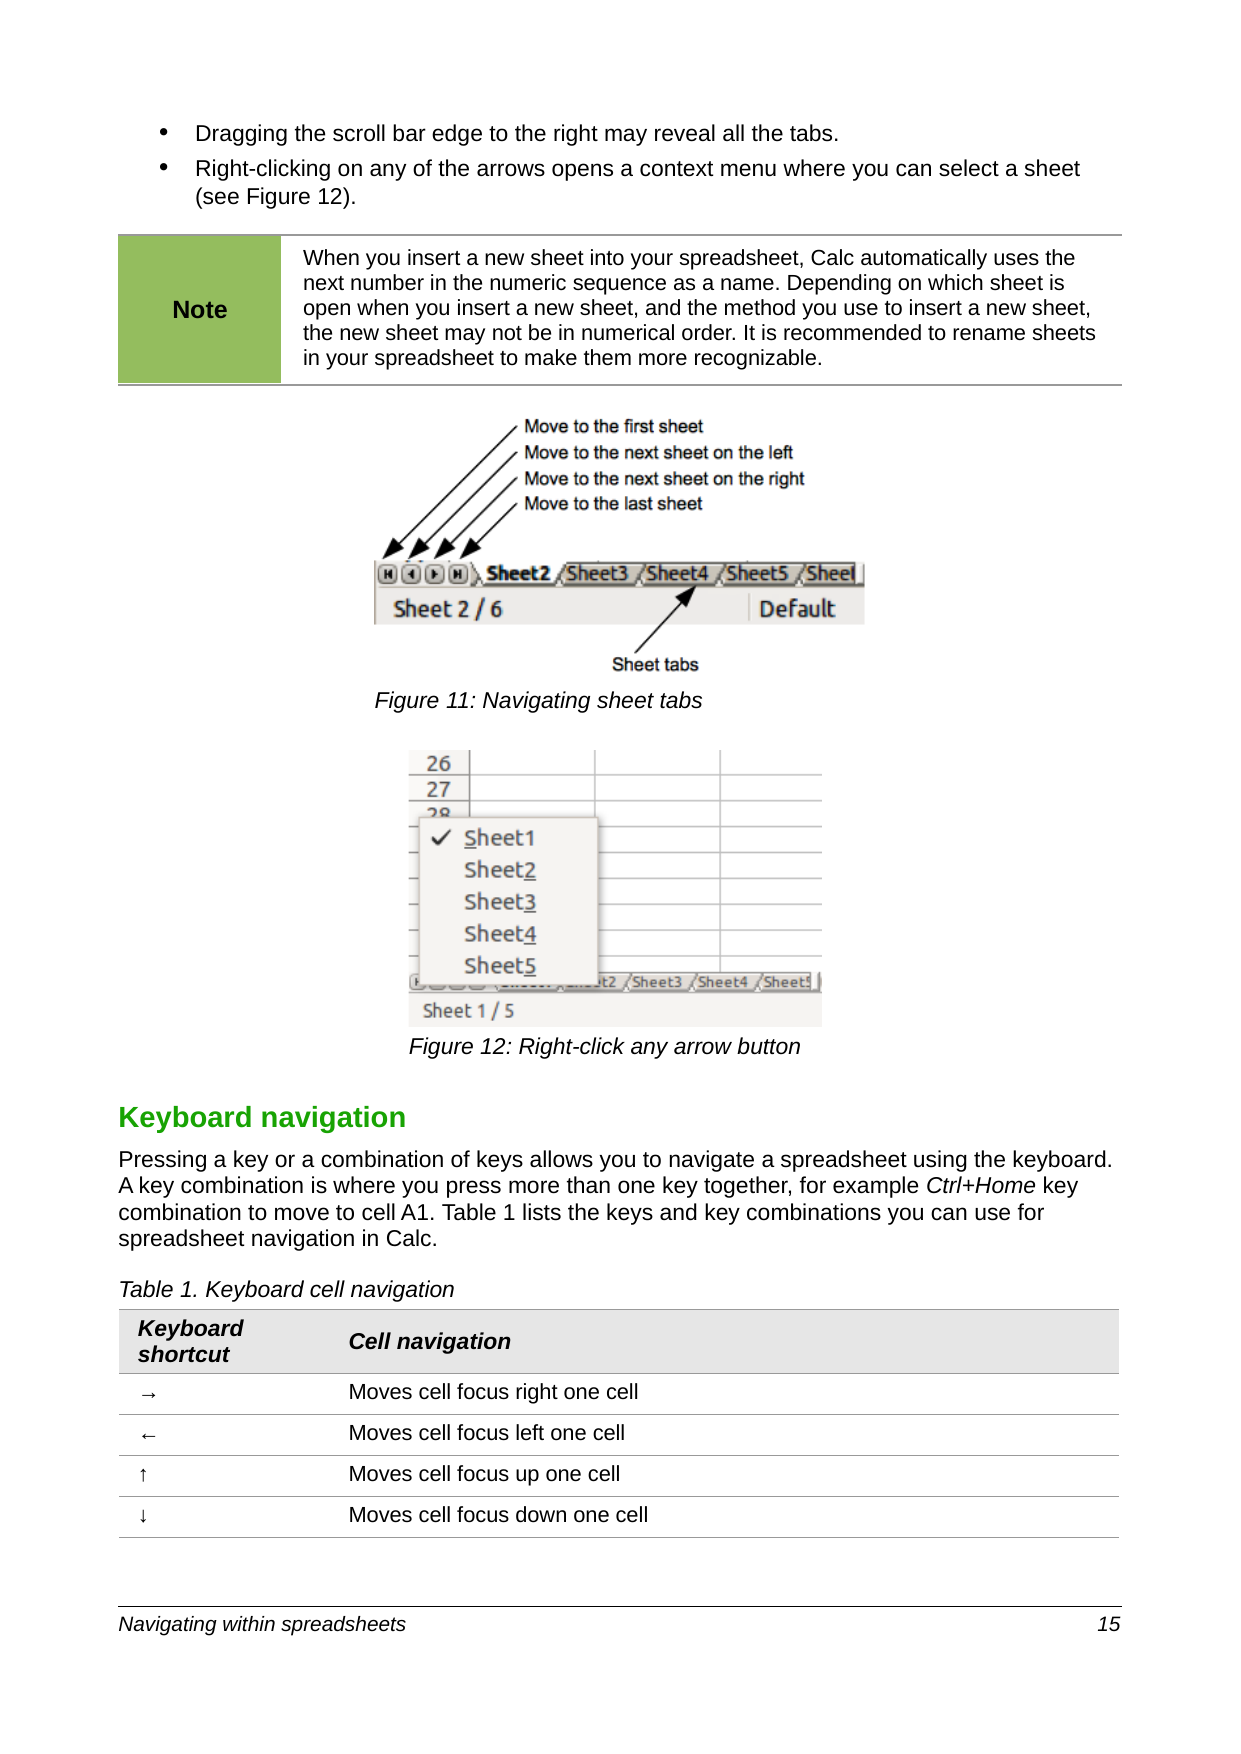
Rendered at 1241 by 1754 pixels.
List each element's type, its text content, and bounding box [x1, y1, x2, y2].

table_header When you insert a new sheet into your spreadsheet, Calc automatically uses the next number in the numeric sequence as a name. Depending on which sheet is open when you insert a new sheet, and the method you use to insert a new sheet, the new sheet may not be in numerical order. It is recommended to rename sheets in your spreadsheet to make them more recognizable. [281, 236, 1122, 383]
list Dragging the scroll bar edge to the right may reveal all the tabs. [156, 118, 1122, 147]
subtitle Keyboard navigation [118, 1100, 1122, 1133]
text Table 1. Keyboard cell navigation [118, 1276, 1122, 1303]
picture [374, 410, 866, 681]
table_cell Moves cell focus right one cell [330, 1374, 1119, 1414]
table_cell Moves cell focus down one cell [330, 1497, 1119, 1537]
picture [408, 750, 822, 1027]
table_cell Moves cell focus up one cell [330, 1456, 1119, 1496]
table_header Cell navigation [330, 1310, 1119, 1373]
table_header Note [118, 236, 281, 383]
list Right-clicking on any of the arrows opens a context menu where you can select a sheet (see Figure 12). [156, 153, 1122, 209]
text Figure 12: Right-click any arrow button [409, 1033, 832, 1059]
table_cell Moves cell focus left one cell [330, 1415, 1119, 1455]
table_cell ↑ [119, 1456, 330, 1496]
table_cell ← [119, 1415, 330, 1455]
text Pressing a key or a combination of keys allows you to navigate a spreadsheet using the keyboard. A key combination is where you press more than one key together, for example Ctrl+Home key combination to move to cell A1. 1 lists the keys and key combinations you can use for spreadsheet navigation in Calc. [118, 1146, 1122, 1251]
table_cell → [119, 1374, 330, 1414]
text Figure 11: Navigating sheet tabs [374, 687, 866, 714]
table_cell ↓ [119, 1497, 330, 1537]
table_header Keyboard shortcut [119, 1310, 330, 1373]
